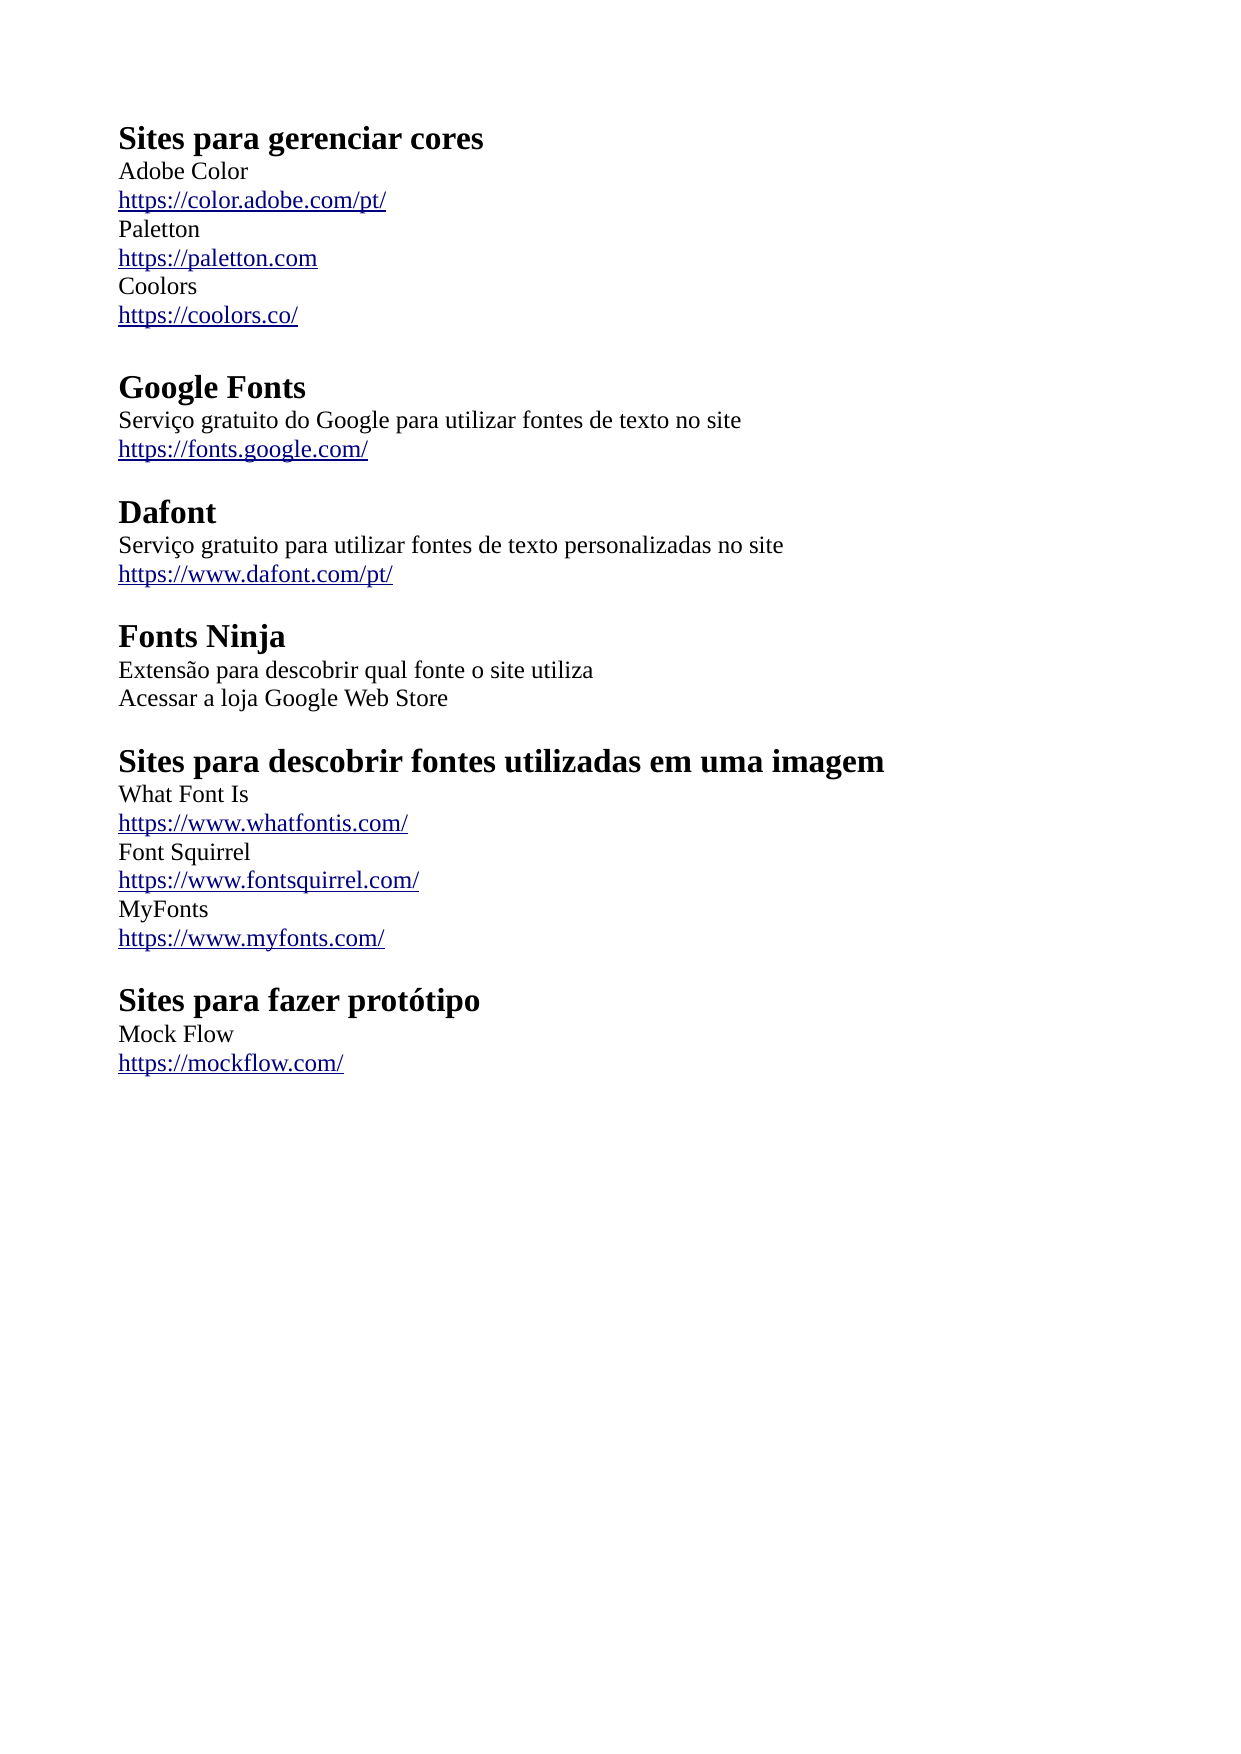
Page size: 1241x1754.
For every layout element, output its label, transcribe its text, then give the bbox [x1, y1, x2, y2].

text Paletton [118, 214, 1122, 243]
text Adobe Color [118, 156, 1122, 185]
text https://mockflow.com/ [118, 1048, 1122, 1076]
text Extensão para descobrir qual fonte o site utiliza [118, 655, 1122, 683]
text Fonts Ninja [118, 616, 1122, 655]
text Google Fonts [118, 367, 1122, 406]
text Sites para gerenciar cores [118, 118, 1122, 156]
text Sites para descobrir fontes utilizadas em uma imagem [118, 741, 1122, 779]
text https://color.adobe.com/pt/ [118, 185, 1122, 214]
text https://paletton.com [118, 243, 1122, 271]
text What Font Is [118, 779, 1122, 808]
text https://coolors.co/ [118, 300, 1122, 329]
text Serviço gratuito do Google para utilizar fontes de texto no site [118, 406, 1122, 434]
text Coolors [118, 271, 1122, 300]
text Serviço gratuito para utilizar fontes de texto personalizadas no site [118, 530, 1122, 559]
text Mock Flow [118, 1019, 1122, 1048]
text https://www.dafont.com/pt/ [118, 559, 1122, 588]
text https://fonts.google.com/ [118, 434, 1122, 463]
text Sites para fazer protótipo [118, 981, 1122, 1019]
text https://www.fontsquirrel.com/ [118, 866, 1122, 894]
text Font Squirrel [118, 837, 1122, 866]
text Acessar a loja Google Web Store [118, 683, 1122, 712]
text https://www.myfonts.com/ [118, 923, 1122, 952]
text MyFonts [118, 894, 1122, 923]
text Dafont [118, 492, 1122, 530]
text https://www.whatfontis.com/ [118, 808, 1122, 837]
